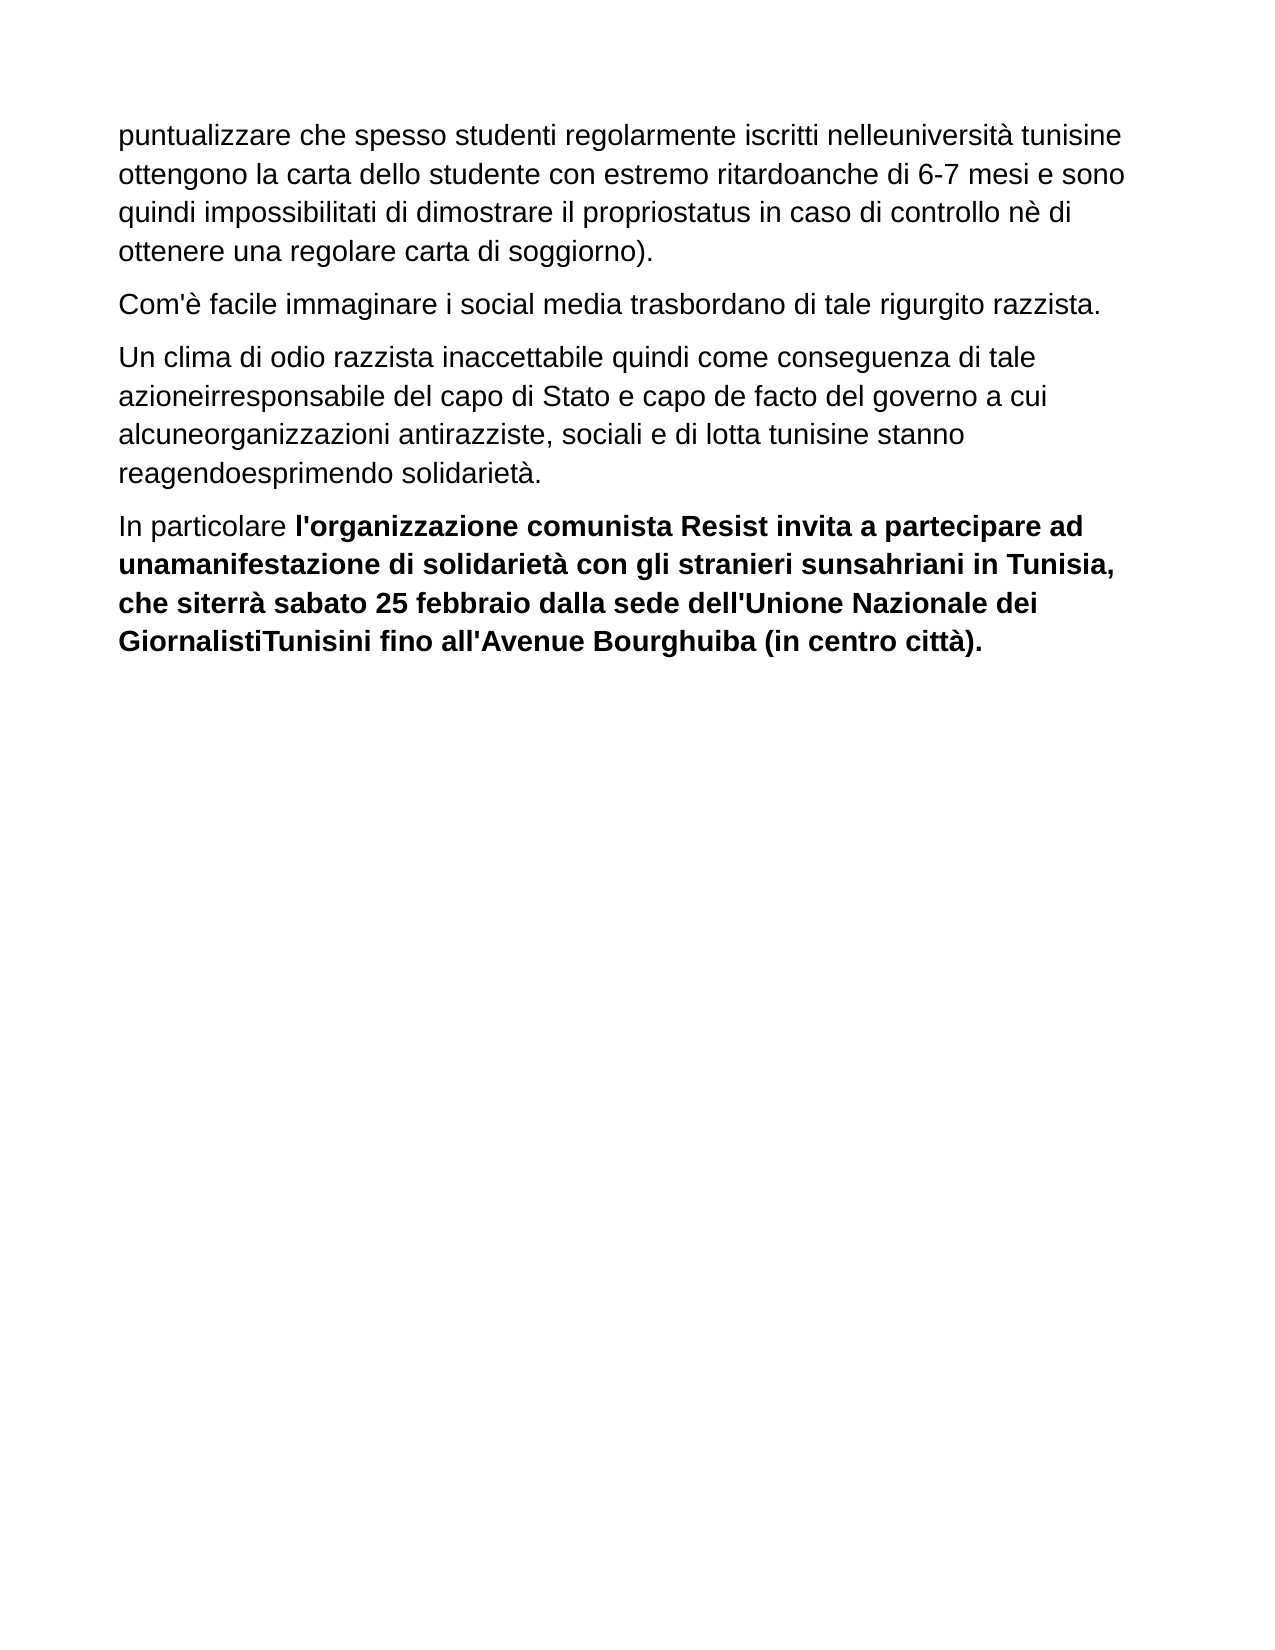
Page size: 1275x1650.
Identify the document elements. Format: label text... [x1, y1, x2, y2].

text puntualizzare che spesso studenti regolarmente iscritti nelleuniversità tunisine ottengono la carta dello studente con estremo ritardoanche di 6-7 mesi e sono quindi impossibilitati di dimostrare il propriostatus in caso di controllo nè di ottenere una regolare carta di soggiorno). [118, 118, 1157, 267]
text Un clima di odio razzista inaccettabile quindi come conseguenza di tale azioneirresponsabile del capo di Stato e capo de facto del governo a cui alcuneorganizzazioni antirazziste, sociali e di lotta tunisine stanno reagendoesprimendo solidarietà. [118, 340, 1157, 489]
text Com'è facile immaginare i social media trasbordano di tale rigurgito razzista. [118, 287, 1157, 320]
text In particolare l'organizzazione comunista Resist invita a partecipare ad unamanifestazione di solidarietà con gli stranieri sunsahriani in Tunisia, che siterrà sabato 25 febbraio dalla sede dell'Unione Nazionale dei GiornalistiTunisini fino all'Avenue Bourghuiba (in centro città). [118, 509, 1157, 658]
